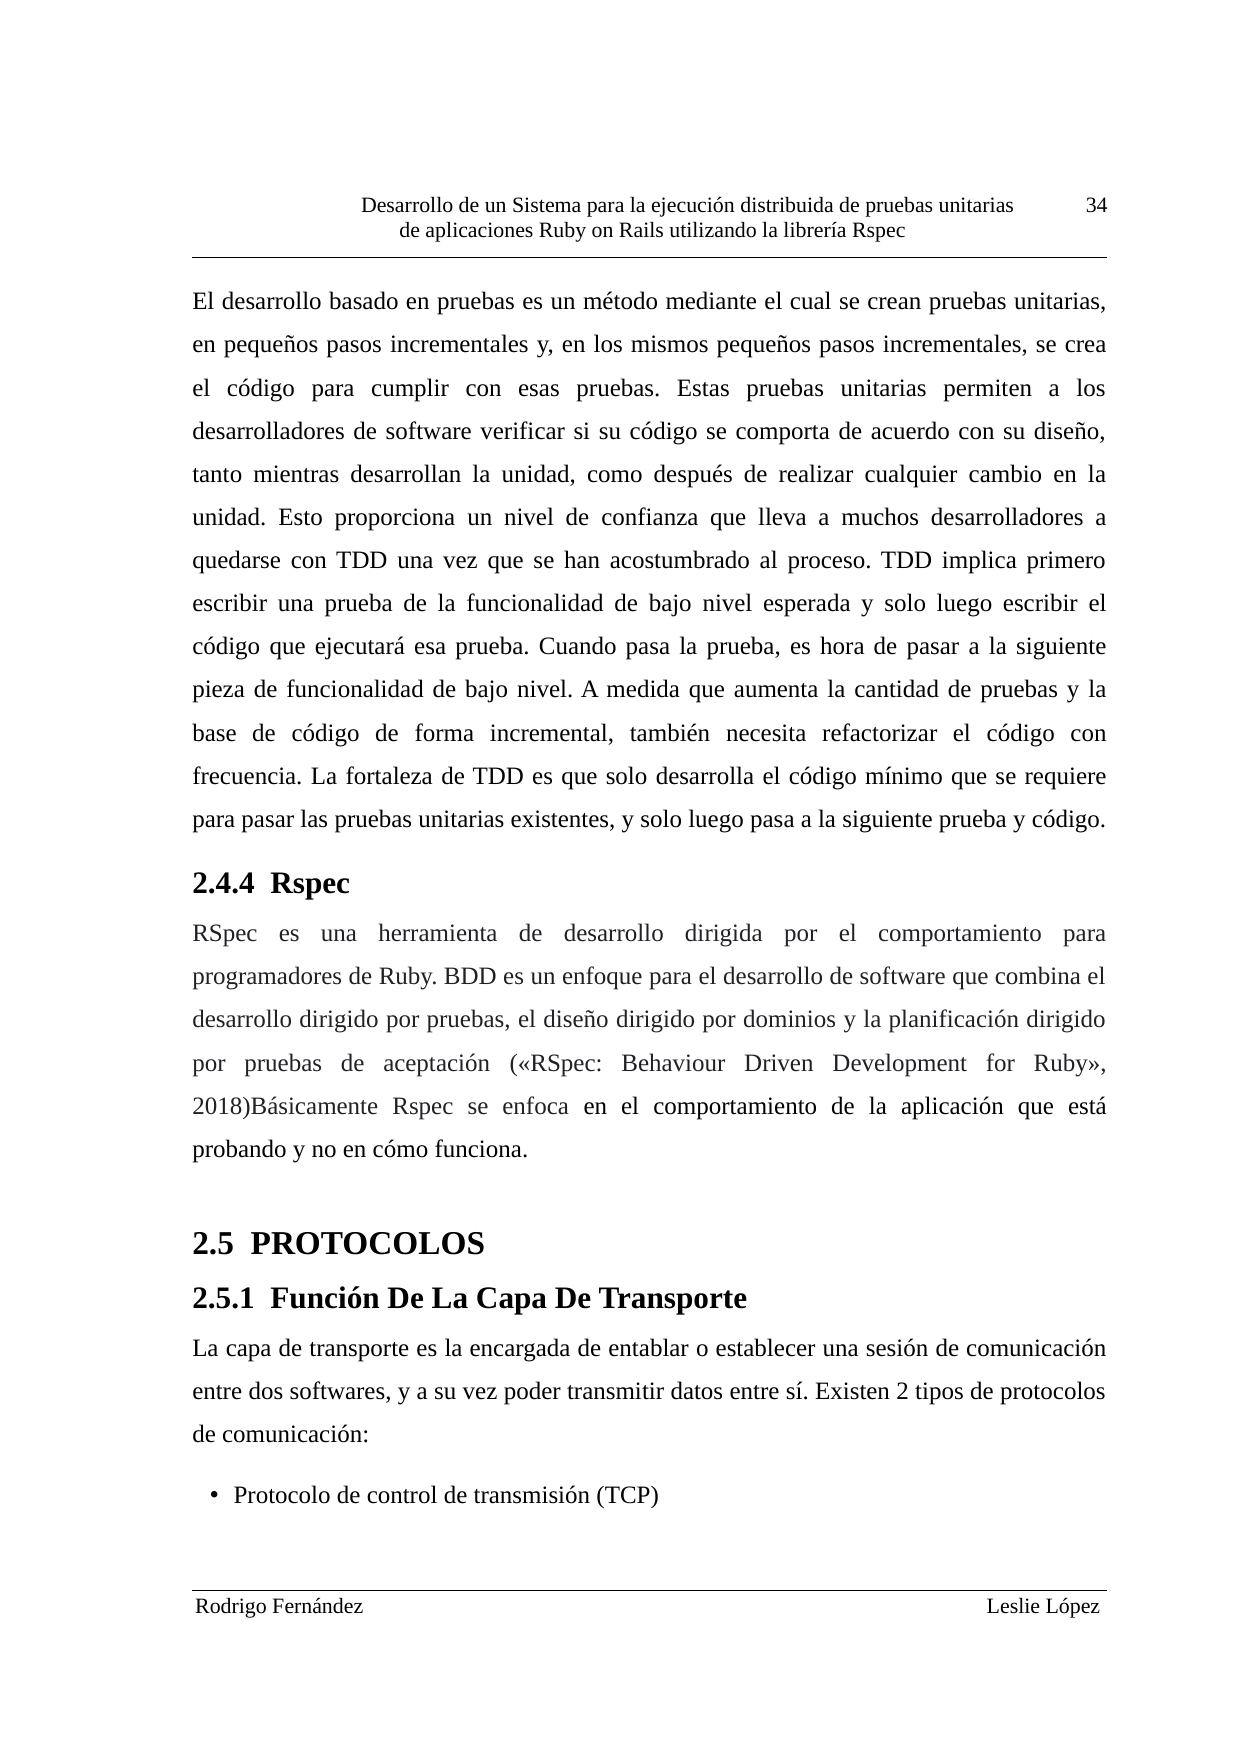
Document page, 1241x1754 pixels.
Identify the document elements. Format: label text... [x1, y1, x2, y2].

list Protocolo de control de transmisión (TCP) [210, 1480, 1107, 1509]
list El desarrollo basado en pruebas es un método mediante el cual se crean pruebas unitarias, en pequeños pasos incrementales y, en los mismos pequeños pasos incrementales, se crea el código para cumplir con esas pruebas. Estas pruebas unitarias permiten a los desarrolladores de software verificar si su código se comporta de acuerdo con su diseño, tanto mientras desarrollan la unidad, como después de realizar cualquier cambio en la unidad. Esto proporciona un nivel de confianza que lleva a muchos desarrolladores a quedarse con TDD una vez que se han acostumbrado al proceso. TDD implica primero escribir una prueba de la funcionalidad de bajo nivel esperada y solo luego escribir el código que ejecutará esa prueba. Cuando pasa la prueba, es hora de pasar a la siguiente pieza de funcionalidad de bajo nivel. A medida que aumenta la cantidad de pruebas y la base de código de forma incremental, también necesita refactorizar el código con frecuencia. La fortaleza de TDD es que solo desarrolla el código mínimo que se requiere para pasar las pruebas unitarias existentes, y solo luego pasa a la siguiente prueba y código. [192, 286, 1107, 833]
text La capa de transporte es la encargada de entablar o establecer una sesión de comunicación entre dos softwares, y a su vez poder transmitir datos entre sí. Existen 2 tipos de protocolos de comunicación: [192, 1333, 1107, 1448]
subtitle Protocolos [192, 1223, 1107, 1262]
text RSpec es una herramienta de desarrollo dirigida por el comportamiento para programadores de Ruby. BDD es un enfoque para el desarrollo de software que combina el desarrollo dirigido por pruebas, el diseño dirigido por dominios y la planificación dirigido por pruebas de aceptación («RSpec: Behaviour Driven Development for Ruby», 2018)Básicamente Rspec se enfoca en el comportamiento de la aplicación que está probando y no en cómo funciona. [192, 918, 1107, 1163]
subtitle Función de la capa de transporte [192, 1279, 1107, 1316]
subtitle Rspec [192, 865, 1107, 901]
